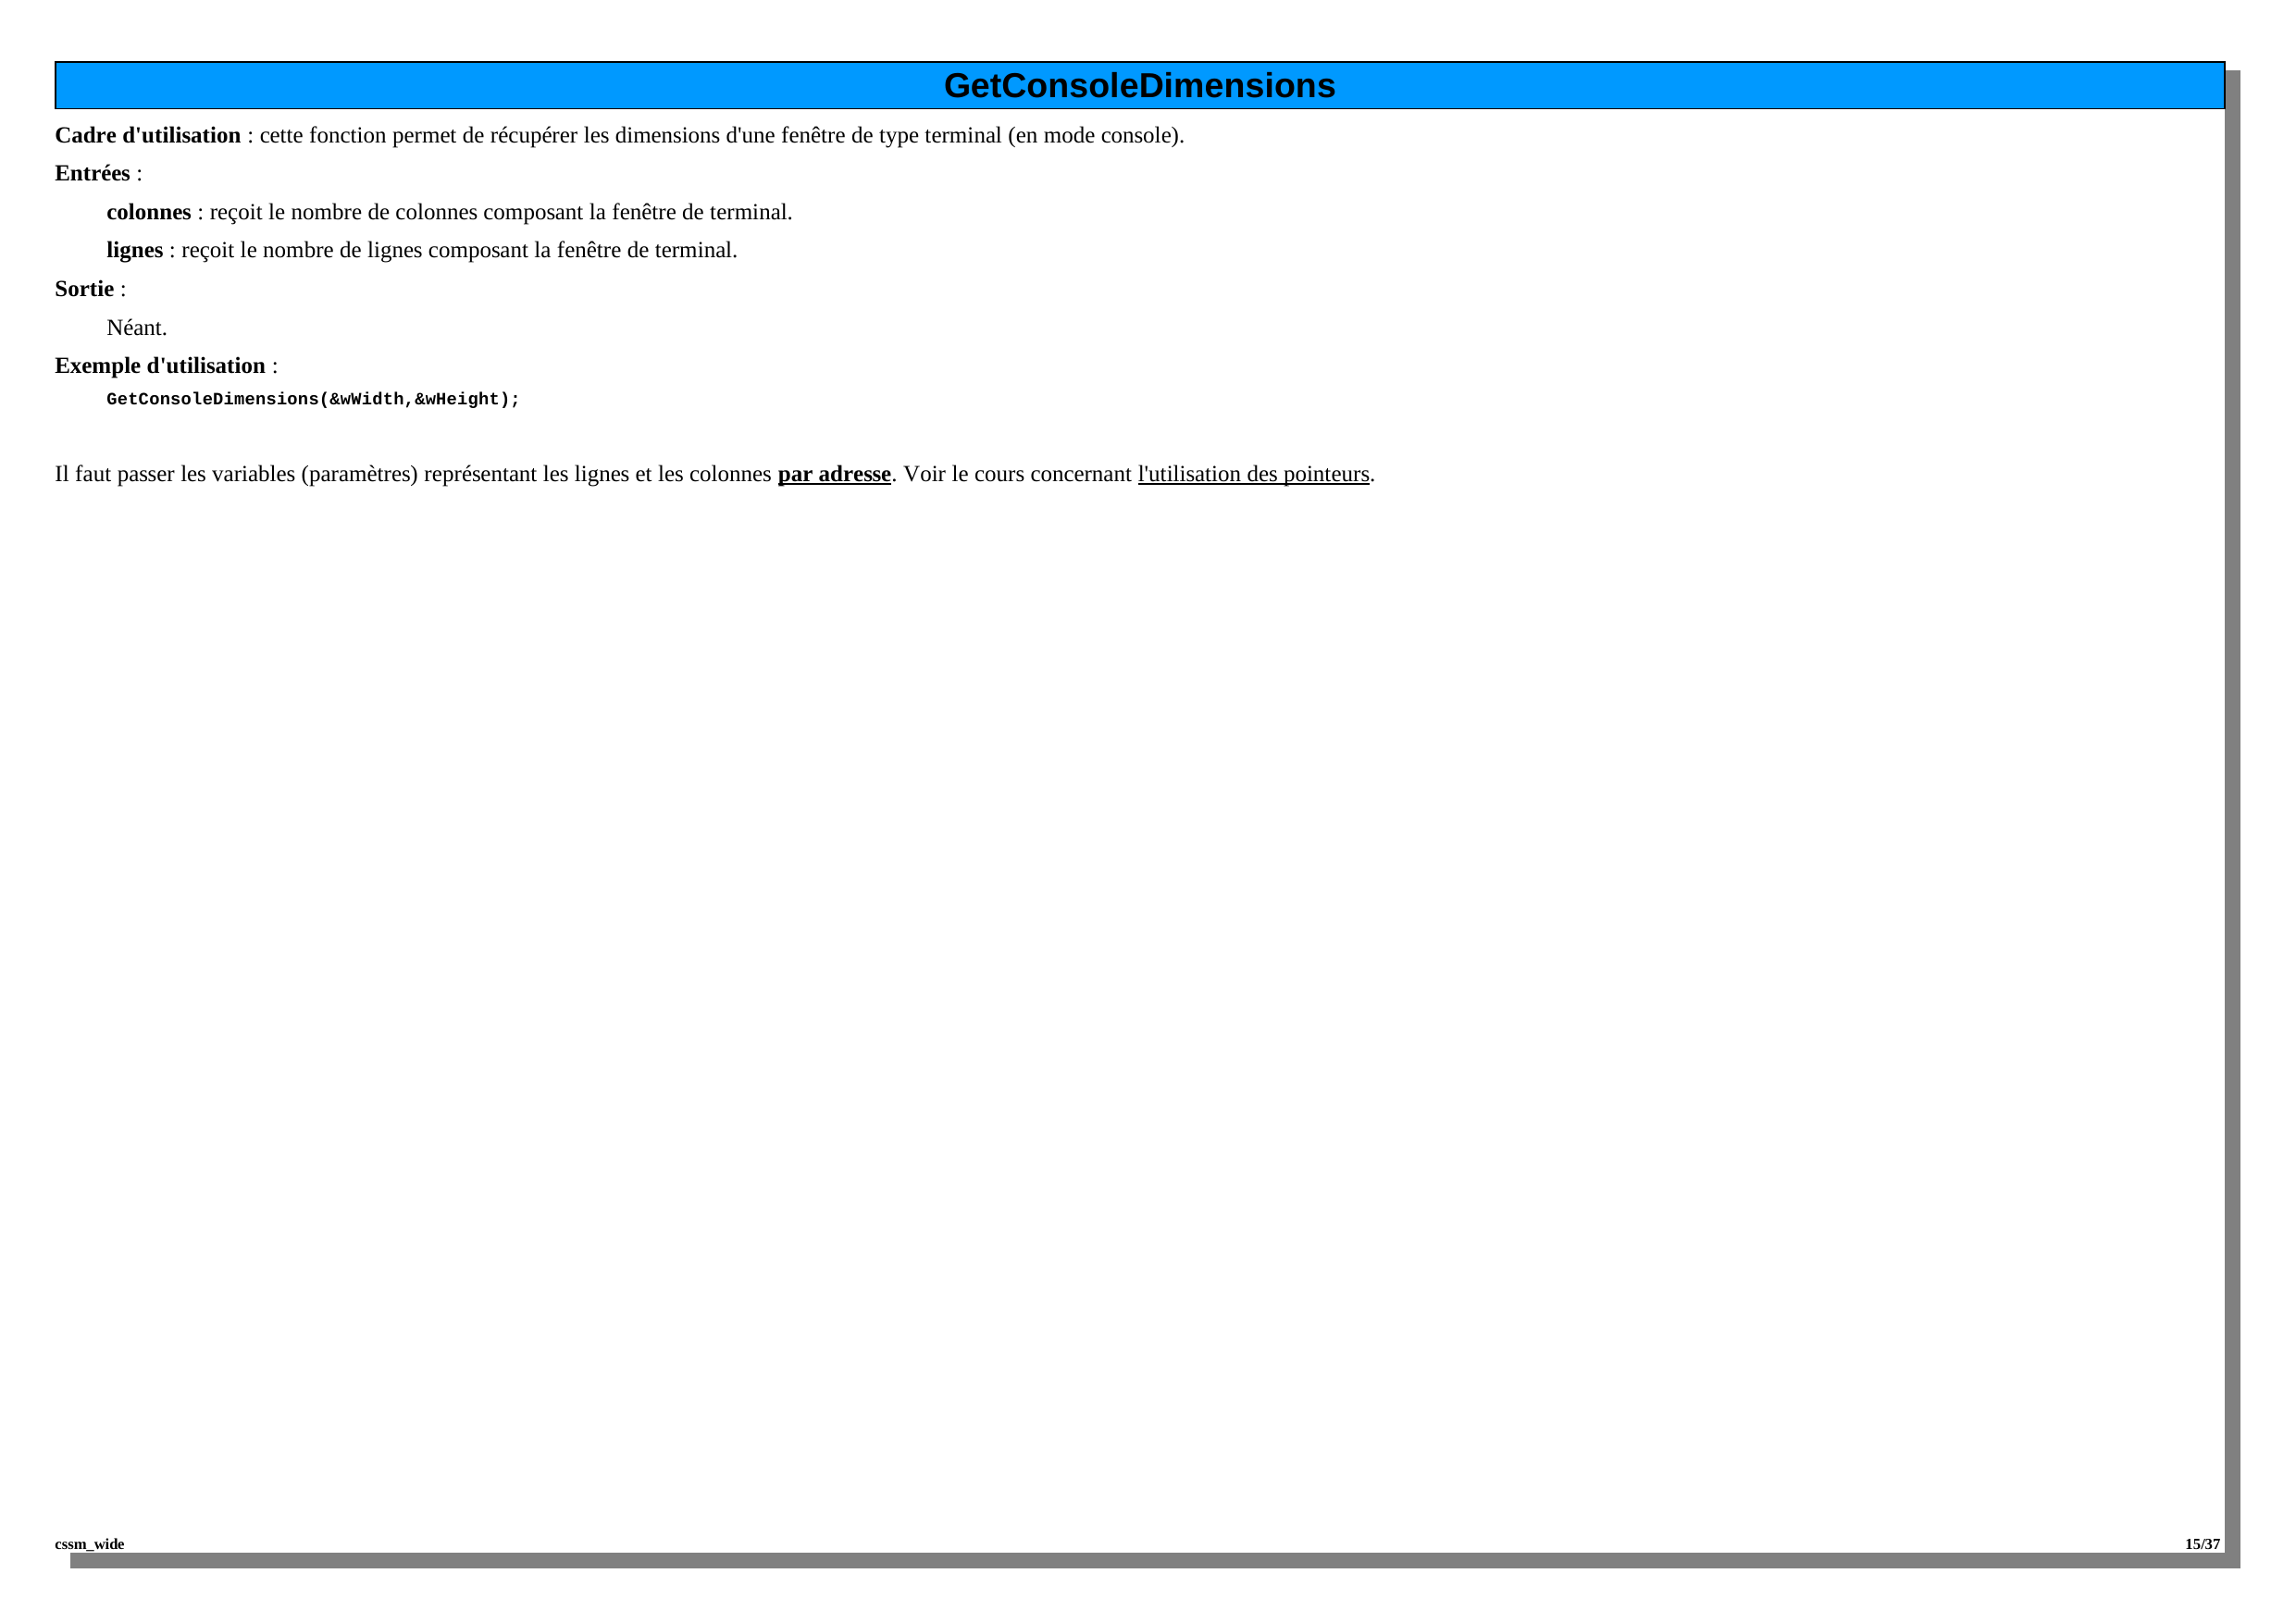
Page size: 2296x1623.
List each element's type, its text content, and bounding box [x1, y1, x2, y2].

text colonnes : reçoit le nombre de colonnes composant la fenêtre de terminal. [55, 198, 2225, 225]
text Sortie : [55, 275, 2225, 302]
text Entrées : [55, 159, 2225, 186]
text Néant. [55, 313, 2225, 341]
subtitle GetConsoleDimensions [56, 63, 2224, 108]
text Cadre d'utilisation : cette fonction permet de récupérer les dimensions d'une fenêtre de type terminal (en mode console). [55, 121, 2225, 148]
text Il faut passer les variables (paramètres) représentant les lignes et les colonnes par adresse. Voir le cours concernant l'utilisation des pointeurs. [55, 460, 2225, 487]
text GetConsoleDimensions(&wWidth,&wHeight); [55, 390, 2225, 410]
text lignes : reçoit le nombre de lignes composant la fenêtre de terminal. [55, 236, 2225, 263]
text Exemple d'utilisation : [55, 352, 2225, 378]
